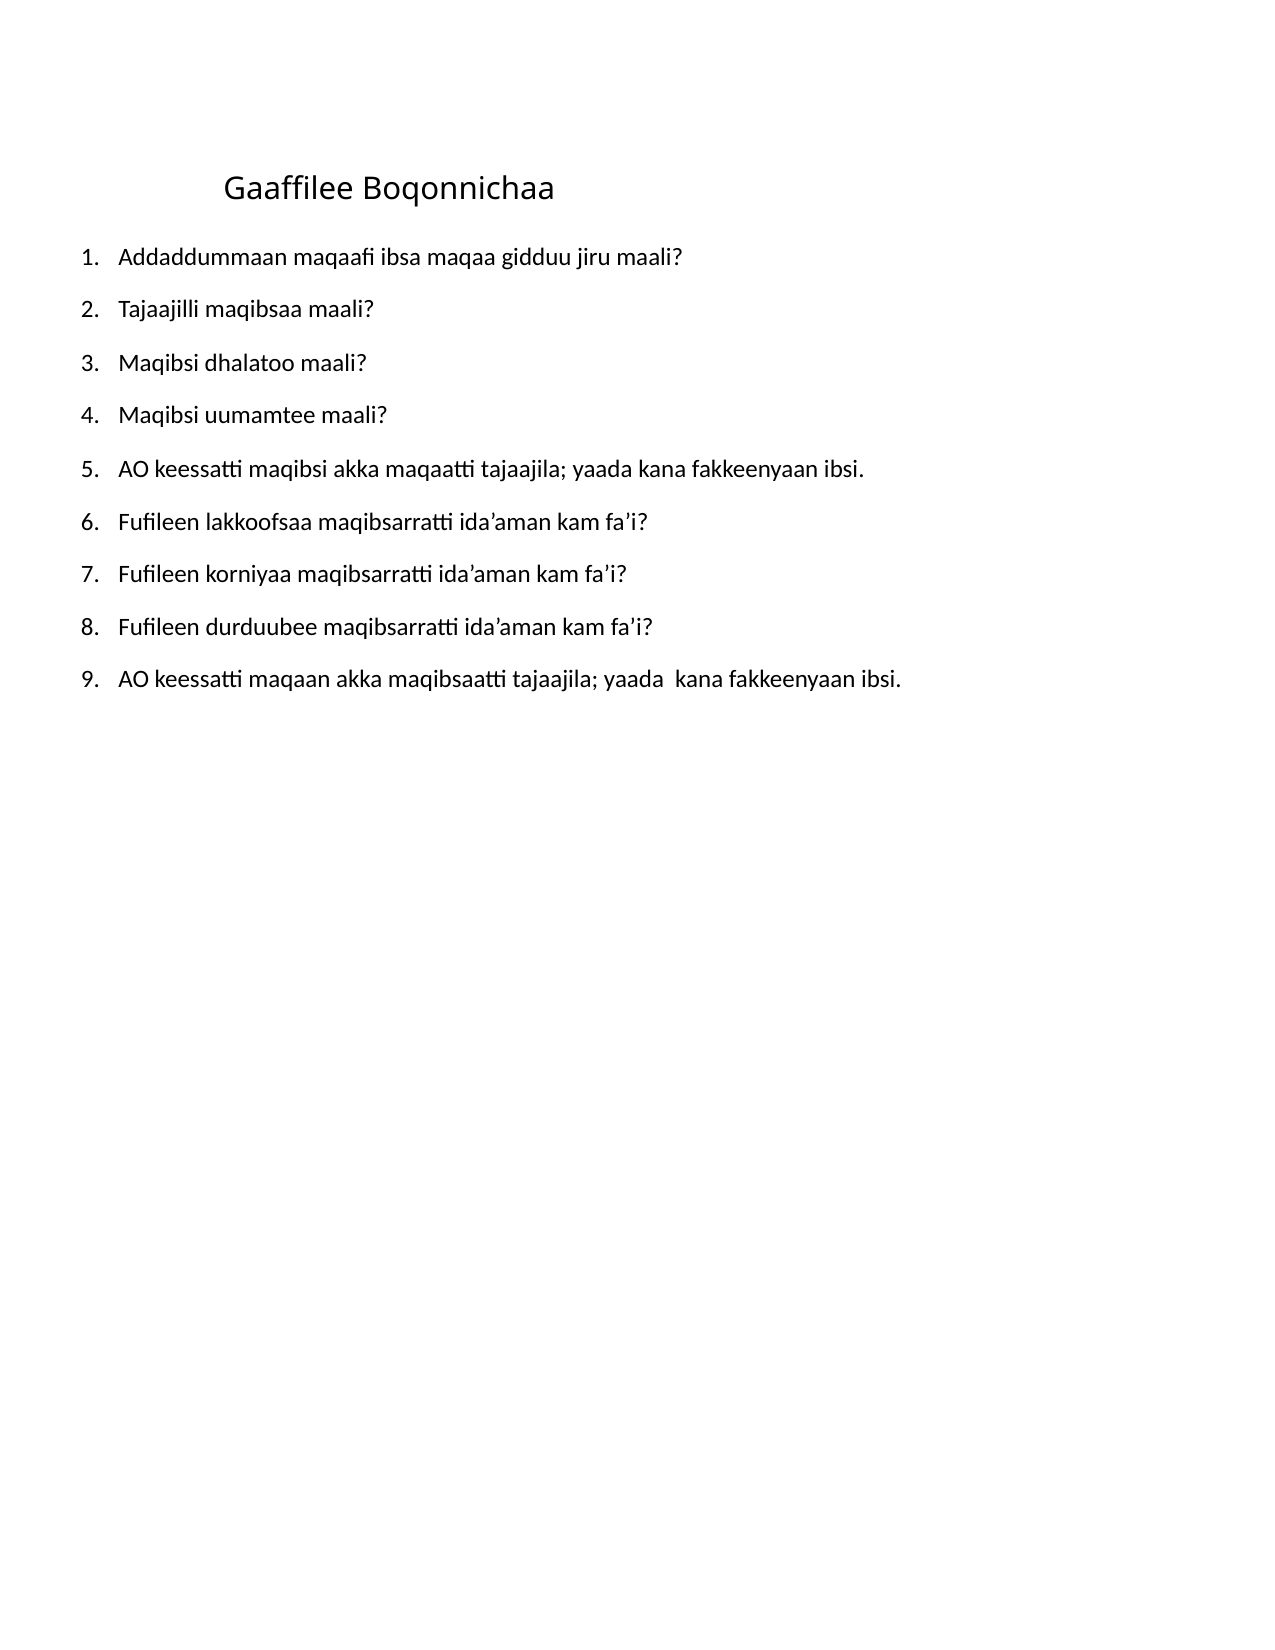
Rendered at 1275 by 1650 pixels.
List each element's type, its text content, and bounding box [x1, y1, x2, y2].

subtitle Gaaffilee Boqonnichaa [117, 166, 1157, 208]
list Fufileen durduubee maqibsarratti ida’aman kam fa’i? [81, 611, 1151, 641]
list Maqibsi uumamtee maali? [81, 400, 1151, 430]
list Tajaajilli maqibsaa maali? [81, 294, 1151, 324]
list Maqibsi dhalatoo maali? [81, 347, 1151, 377]
list Fufileen korniyaa maqibsarratti ida’aman kam fa’i? [81, 558, 1151, 589]
list Fufileen lakkoofsaa maqibsarratti ida’aman kam fa’i? [81, 506, 1151, 536]
list AO keessatti maqibsi akka maqaatti tajaajila; yaada kana fakkeenyaan ibsi. [81, 453, 1151, 483]
list Addaddummaan maqaafi ibsa maqaa gidduu jiru maali? [81, 241, 1151, 271]
list AO keessatti maqaan akka maqibsaatti tajaajila; yaada kana fakkeenyaan ibsi. [81, 663, 1151, 694]
